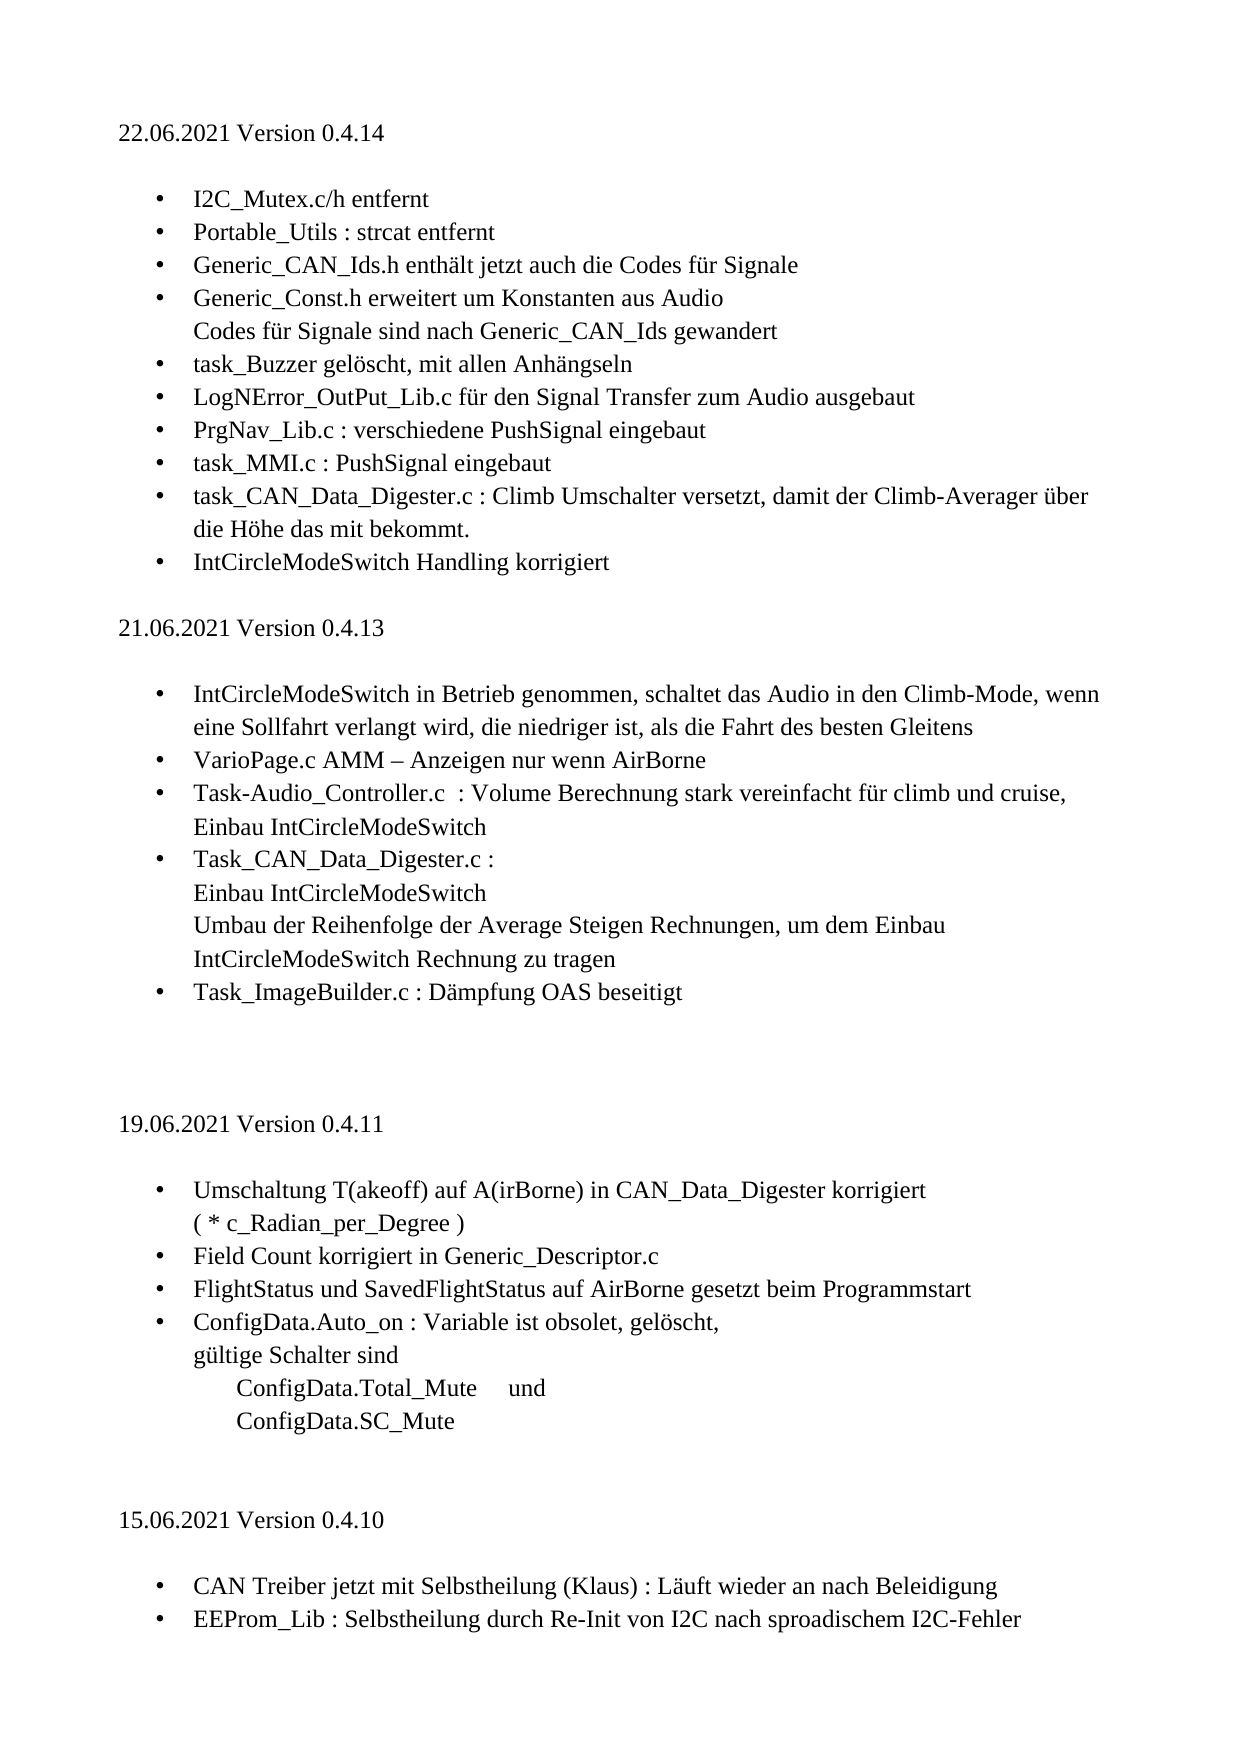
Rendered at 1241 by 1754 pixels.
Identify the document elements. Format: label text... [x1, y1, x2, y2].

list CAN Treiber jetzt mit Selbstheilung (Klaus) : Läuft wieder an nach Beleidigung [156, 1571, 1122, 1600]
list Umschaltung T(akeoff) auf A(irBorne) in CAN_Data_Digester korrigiert ( * c_Radian_per_Degree ) [156, 1175, 1122, 1237]
list task_CAN_Data_Digester.c : Climb Umschalter versetzt, damit der Climb-Averager über die Höhe das mit bekommt. [156, 481, 1122, 543]
list task_MMI.c : PushSignal eingebaut [156, 448, 1122, 477]
list EEProm_Lib : Selbstheilung durch Re-Init von I2C nach sproadischem I2C-Fehler [156, 1604, 1122, 1633]
list Task-Audio_Controller.c : Volume Berechnung stark vereinfacht für climb und cruise, Einbau IntCircleModeSwitch [156, 778, 1122, 840]
list PrgNav_Lib.c : verschiedene PushSignal eingebaut [156, 415, 1122, 444]
text 19.06.2021 Version 0.4.11 [118, 1109, 1122, 1137]
list VarioPage.c AMM – Anzeigen nur wenn AirBorne [156, 746, 1122, 774]
list ConfigData.Auto_on : Variable ist obsolet, gelöscht, gültige Schalter sind ConfigData.Total_Mute und ConfigData.SC_Mute [156, 1307, 1122, 1435]
text 15.06.2021 Version 0.4.10 [118, 1505, 1122, 1534]
list IntCircleModeSwitch in Betrieb genommen, schaltet das Audio in den Climb-Mode, wenn eine Sollfahrt verlangt wird, die niedriger ist, als die Fahrt des besten Gleitens [156, 679, 1122, 741]
list Field Count korrigiert in Generic_Descriptor.c [156, 1241, 1122, 1269]
list FlightStatus und SavedFlightStatus auf AirBorne gesetzt beim Programmstart [156, 1274, 1122, 1303]
list Generic_Const.h erweitert um Konstanten aus Audio Codes für Signale sind nach Generic_CAN_Ids gewandert [156, 283, 1122, 345]
list Task_ImageBuilder.c : Dämpfung OAS beseitigt [156, 977, 1122, 1038]
text 22.06.2021 Version 0.4.14 [118, 118, 1122, 147]
list I2C_Mutex.c/h entfernt [156, 184, 1122, 213]
list Portable_Utils : strcat entfernt [156, 217, 1122, 246]
list Generic_CAN_Ids.h enthält jetzt auch die Codes für Signale [156, 250, 1122, 279]
text 21.06.2021 Version 0.4.13 [118, 613, 1122, 642]
list LogNError_OutPut_Lib.c für den Signal Transfer zum Audio ausgebaut [156, 382, 1122, 411]
list task_Buzzer gelöscht, mit allen Anhängseln [156, 349, 1122, 378]
list IntCircleModeSwitch Handling korrigiert [156, 547, 1122, 609]
list Task_CAN_Data_Digester.c : Einbau IntCircleModeSwitch Umbau der Reihenfolge der Average Steigen Rechnungen, um dem Einbau IntCircleModeSwitch Rechnung zu tragen [156, 844, 1122, 972]
